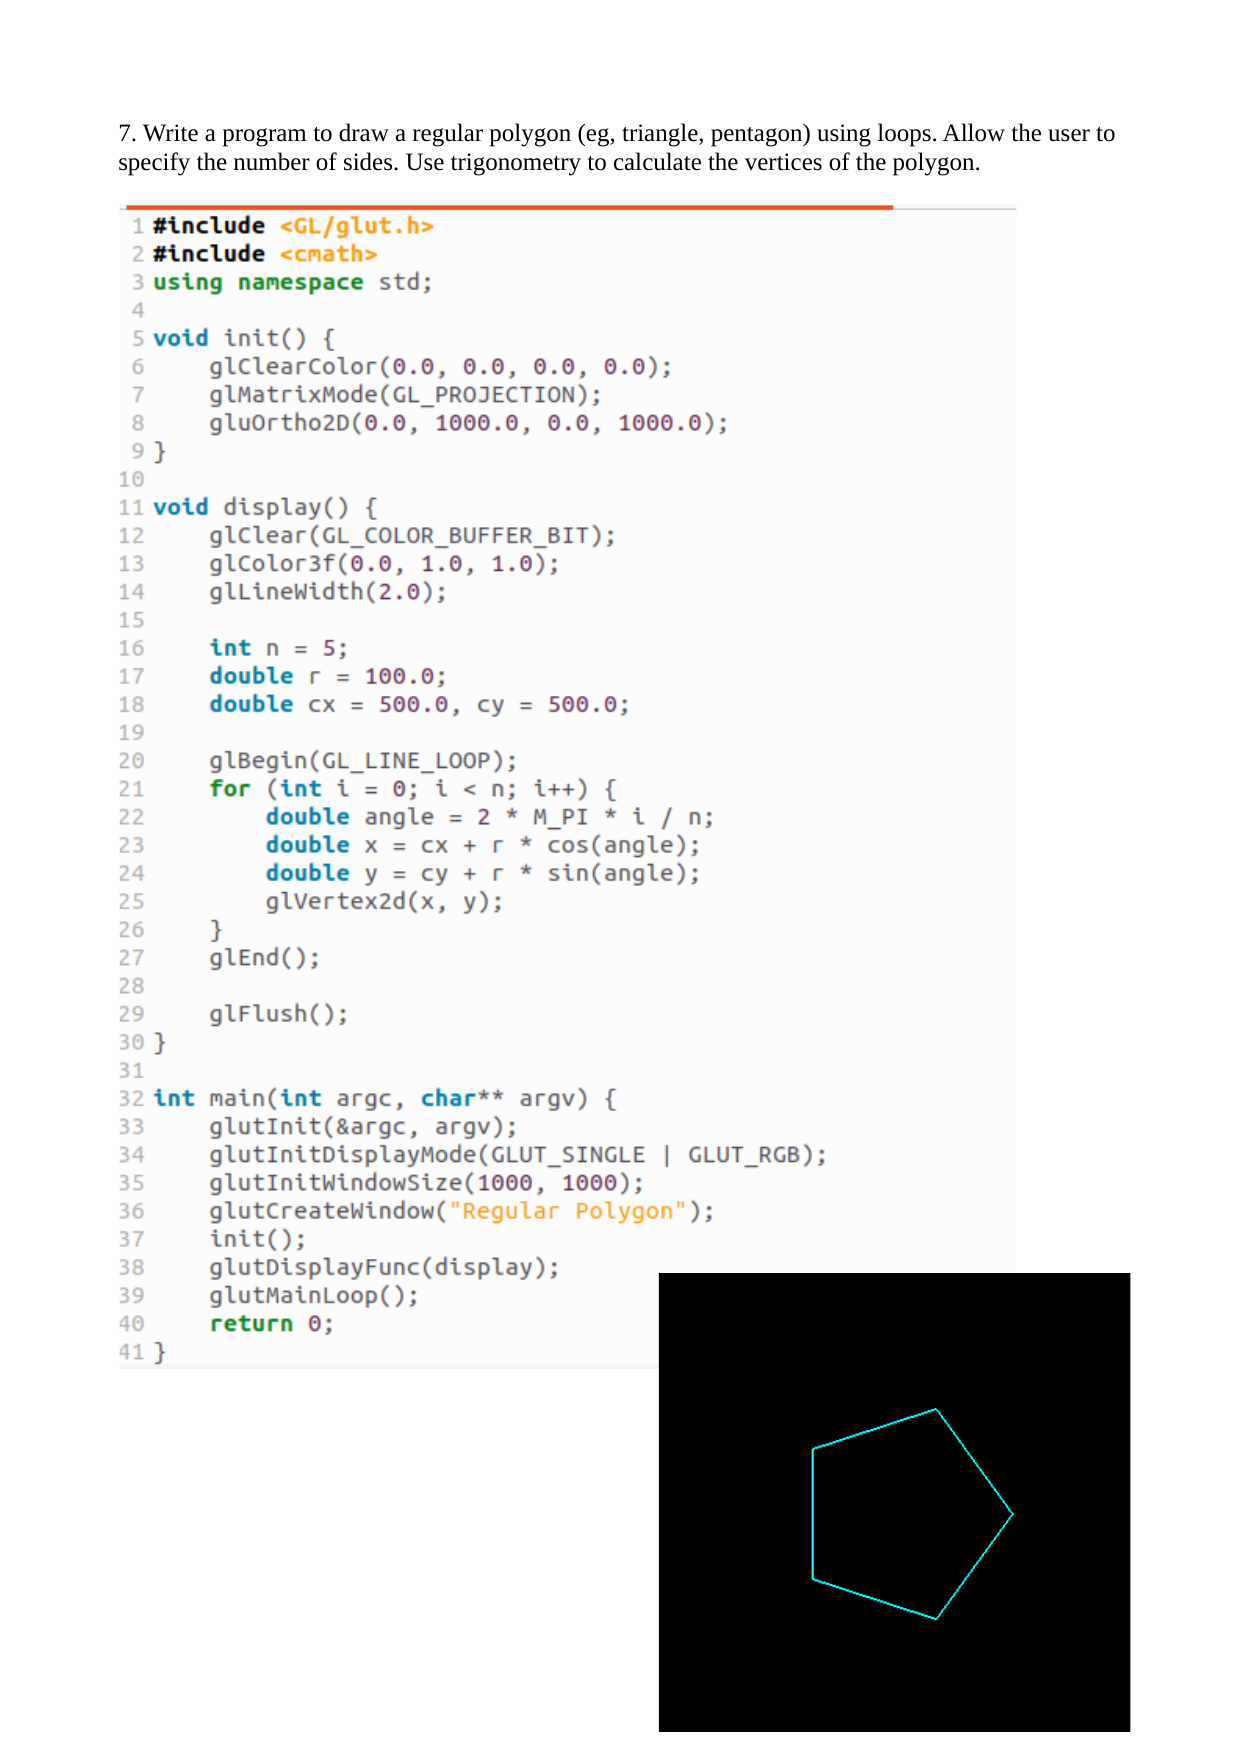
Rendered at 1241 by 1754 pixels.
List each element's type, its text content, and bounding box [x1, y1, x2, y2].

picture [119, 204, 1131, 1732]
text 7. Write a program to draw a regular polygon (eg, triangle, pentagon) using loops. Allow the user to specify the number of sides. Use trigonometry to calculate the vertices of the polygon. [118, 118, 1122, 176]
